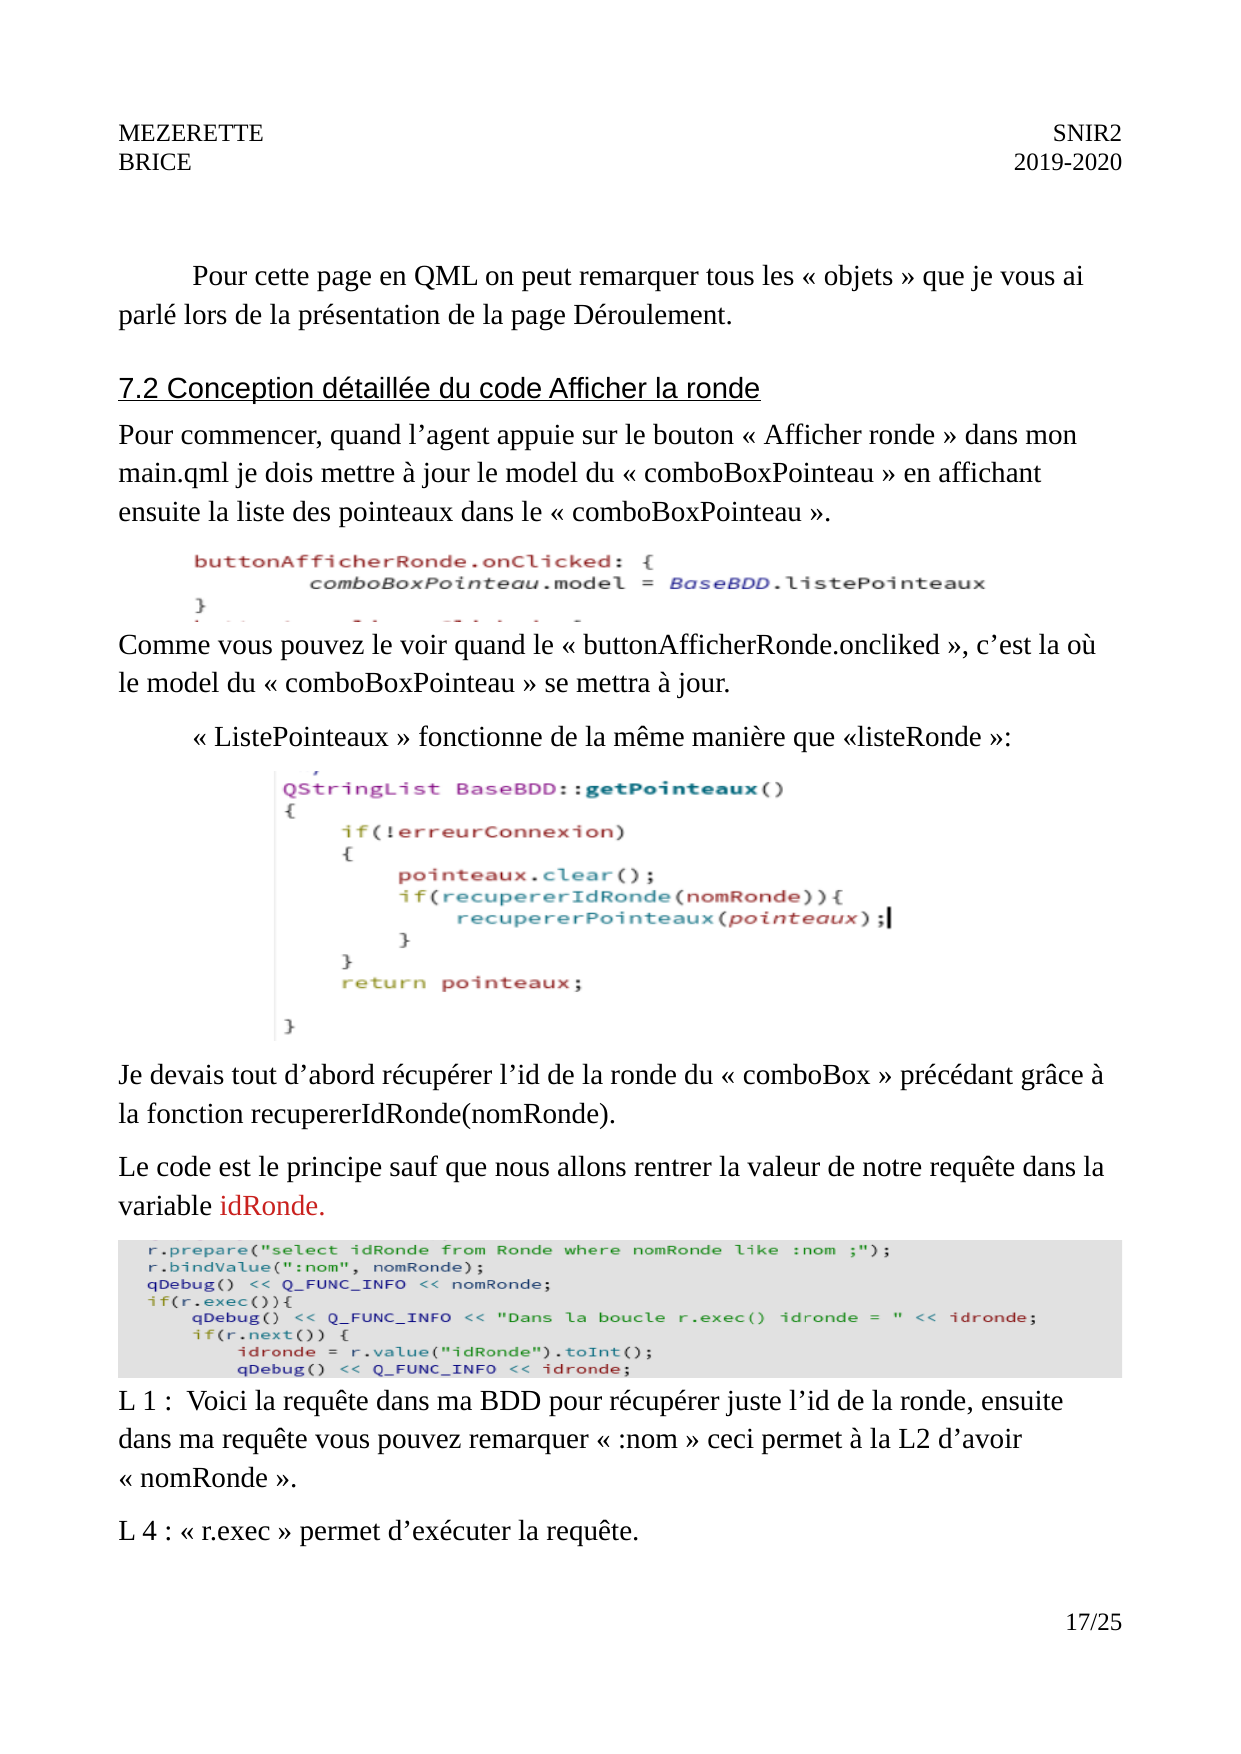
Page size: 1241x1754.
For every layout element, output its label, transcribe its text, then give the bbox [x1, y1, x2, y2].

text L 4 : « r.exec » permet d’exécuter la requête. [118, 1513, 1122, 1547]
text Le code est le principe sauf que nous allons rentrer la valeur de notre requête dans la variable idRonde. [118, 1149, 1122, 1221]
picture [163, 547, 1077, 622]
picture [273, 771, 967, 1041]
text Je devais tout d’abord récupérer l’id de la ronde du « comboBox » précédant grâce à la fonction recupererIdRonde(nomRonde). [118, 1057, 1122, 1129]
text Pour commencer, quand l’agent appuie sur le bouton « Afficher ronde » dans mon main.qml je dois mettre à jour le model du « comboBoxPointeau » en affichant ensuite la liste des pointeaux dans le « comboBoxPointeau ». [118, 417, 1122, 527]
text L 1 : Voici la requête dans ma BDD pour récupérer juste l’id de la ronde, ensuite dans ma requête vous pouvez remarquer « :nom » ceci permet à la L2 d’avoir « nomRonde ». [118, 1378, 1122, 1493]
text « ListePointeaux » fonctionne de la même manière que «listeRonde »: [118, 719, 1122, 752]
picture [118, 1240, 1123, 1378]
text Comme vous pouvez le voir quand le « buttonAfficherRonde.oncliked », c’est la où le model du « comboBoxPointeau » se mettra à jour. [118, 547, 1122, 699]
text Pour cette page en QML on peut remarquer tous les « objets » que je vous ai parlé lors de la présentation de la page Déroulement. [118, 258, 1122, 330]
subtitle 7.2 Conception détaillée du code Afficher la ronde [118, 371, 1122, 404]
